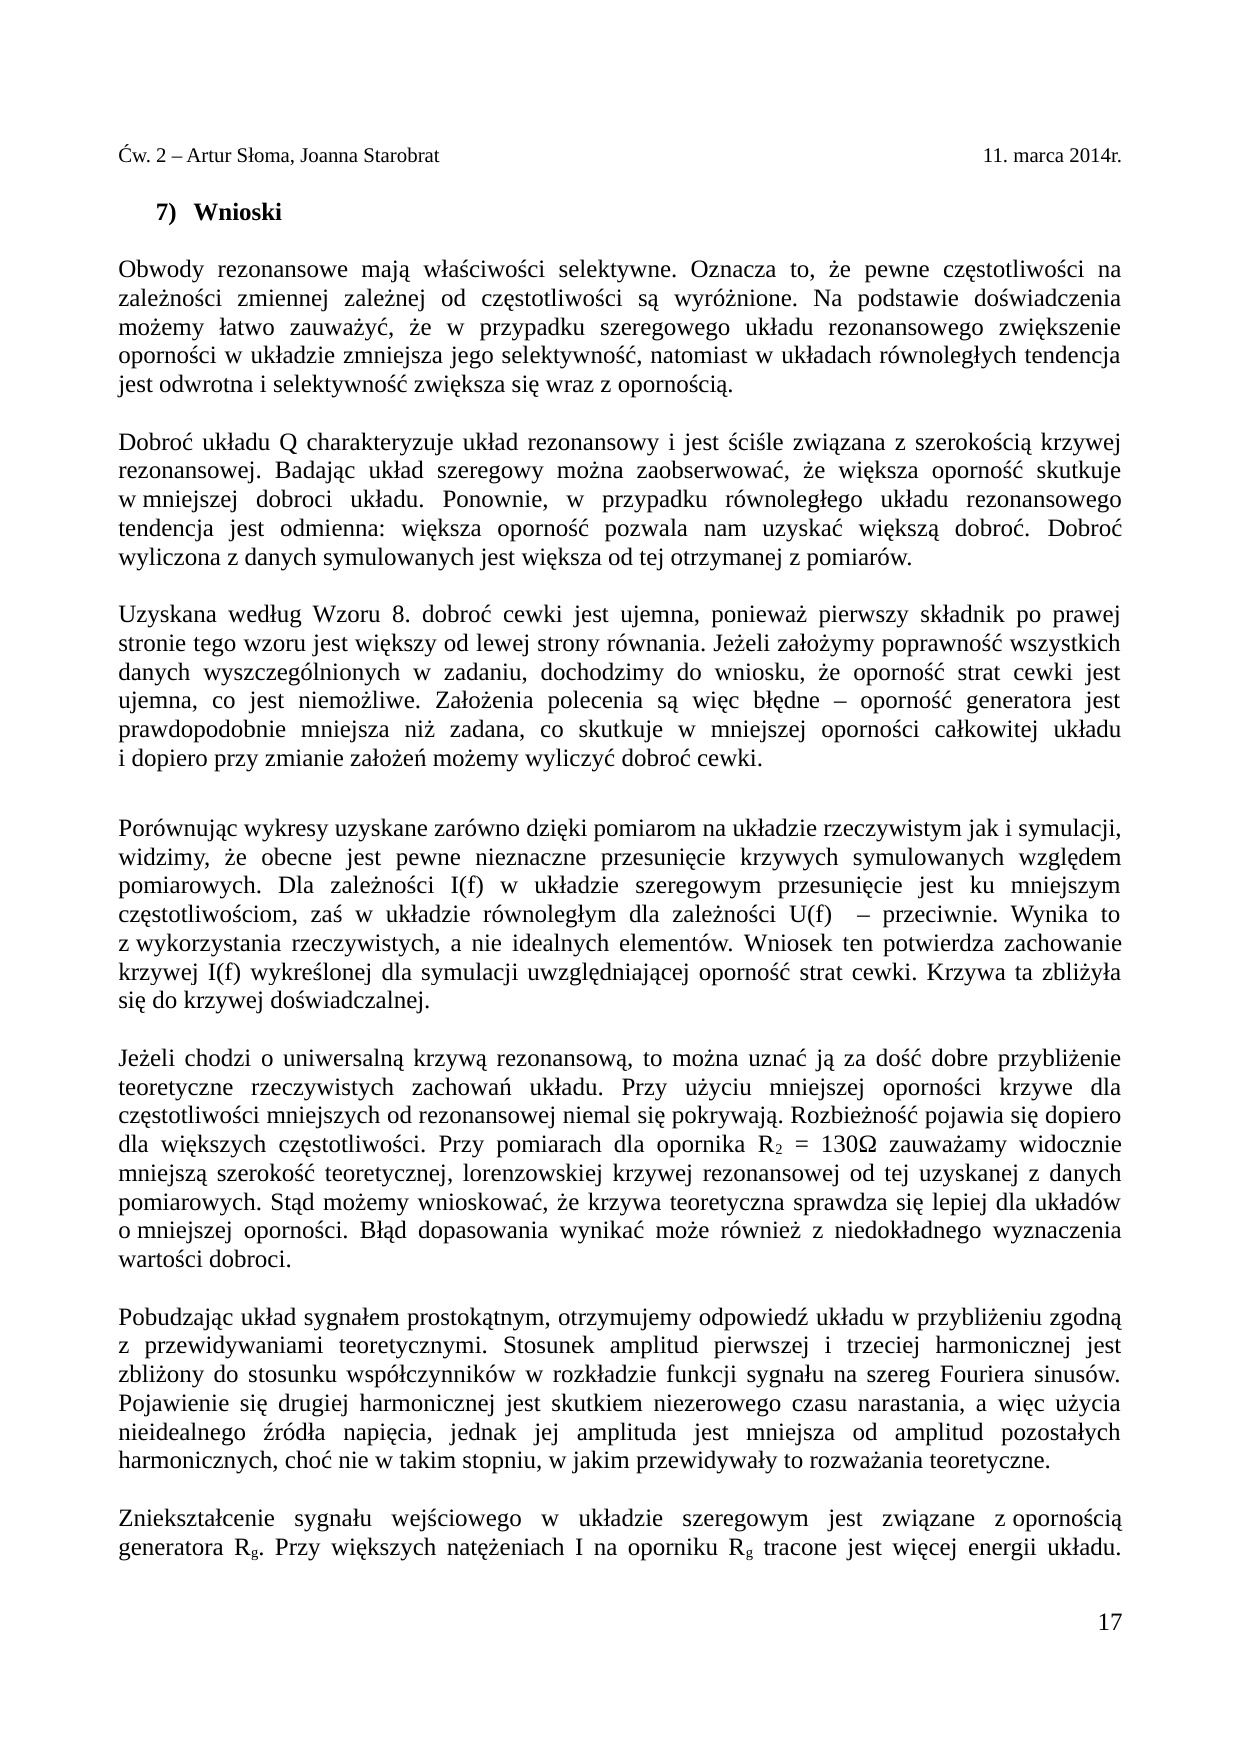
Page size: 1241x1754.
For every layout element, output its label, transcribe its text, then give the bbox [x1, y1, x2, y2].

text Obwody rezonansowe mają właściwości selektywne. Oznacza to, że pewne częstotliwości na zależności zmiennej zależnej od częstotliwości są wyróżnione. Na podstawie doświadczenia możemy łatwo zauważyć, że w przypadku szeregowego układu rezonansowego zwiększenie oporności w układzie zmniejsza jego selektywność, natomiast w układach równoległych tendencja jest odwrotna i selektywność zwiększa się wraz z opornością. [118, 254, 1122, 398]
text Uzyskana według Wzoru 8. dobroć cewki jest ujemna, ponieważ pierwszy składnik po prawej stronie tego wzoru jest większy od lewej strony równania. Jeżeli założymy poprawność wszystkich danych wyszczególnionych w zadaniu, dochodzimy do wniosku, że oporność strat cewki jest ujemna, co jest niemożliwe. Założenia polecenia są więc błędne – oporność generatora jest prawdopodobnie mniejsza niż zadana, co skutkuje w mniejszej oporności całkowitej układu i dopiero przy zmianie założeń możemy wyliczyć dobroć cewki. [118, 599, 1122, 772]
text Zniekształcenie sygnału wejściowego w układzie szeregowym jest związane z opornością generatora Rg. Przy większych natężeniach I na oporniku Rg tracone jest więcej energii układu. [118, 1503, 1122, 1560]
list Wnioski [156, 197, 1122, 225]
text Jeżeli chodzi o uniwersalną krzywą rezonansową, to można uznać ją za dość dobre przybliżenie teoretyczne rzeczywistych zachowań układu. Przy użyciu mniejszej oporności krzywe dla częstotliwości mniejszych od rezonansowej niemal się pokrywają. Rozbieżność pojawia się dopiero dla większych częstotliwości. Przy pomiarach dla opornika R2 = 130Ω zauważamy widocznie mniejszą szerokość teoretycznej, lorenzowskiej krzywej rezonansowej od tej uzyskanej z danych pomiarowych. Stąd możemy wnioskować, że krzywa teoretyczna sprawdza się lepiej dla układów o mniejszej oporności. Błąd dopasowania wynikać może również z niedokładnego wyznaczenia wartości dobroci. [118, 1043, 1122, 1273]
text Pobudzając układ sygnałem prostokątnym, otrzymujemy odpowiedź układu w przybliżeniu zgodną z przewidywaniami teoretycznymi. Stosunek amplitud pierwszej i trzeciej harmonicznej jest zbliżony do stosunku współczynników w rozkładzie funkcji sygnału na szereg Fouriera sinusów. Pojawienie się drugiej harmonicznej jest skutkiem niezerowego czasu narastania, a więc użycia nieidealnego źródła napięcia, jednak jej amplituda jest mniejsza od amplitud pozostałych harmonicznych, choć nie w takim stopniu, w jakim przewidywały to rozważania teoretyczne. [118, 1302, 1122, 1474]
text Porównując wykresy uzyskane zarówno dzięki pomiarom na układzie rzeczywistym jak i symulacji, widzimy, że obecne jest pewne nieznaczne przesunięcie krzywych symulowanych względem pomiarowych. Dla zależności I(f) w układzie szeregowym przesunięcie jest ku mniejszym częstotliwościom, zaś w układzie równoległym dla zależności U(f) – przeciwnie. Wynika to z wykorzystania rzeczywistych, a nie idealnych elementów. Wniosek ten potwierdza zachowanie krzywej I(f) wykreślonej dla symulacji uwzględniającej oporność strat cewki. Krzywa ta zbliżyła się do krzywej doświadczalnej. [118, 813, 1122, 1014]
text Dobroć układu Q charakteryzuje układ rezonansowy i jest ściśle związana z szerokością krzywej rezonansowej. Badając układ szeregowy można zaobserwować, że większa oporność skutkuje w mniejszej dobroci układu. Ponownie, w przypadku równoległego układu rezonansowego tendencja jest odmienna: większa oporność pozwala nam uzyskać większą dobroć. Dobroć wyliczona z danych symulowanych jest większa od tej otrzymanej z pomiarów. [118, 427, 1122, 570]
